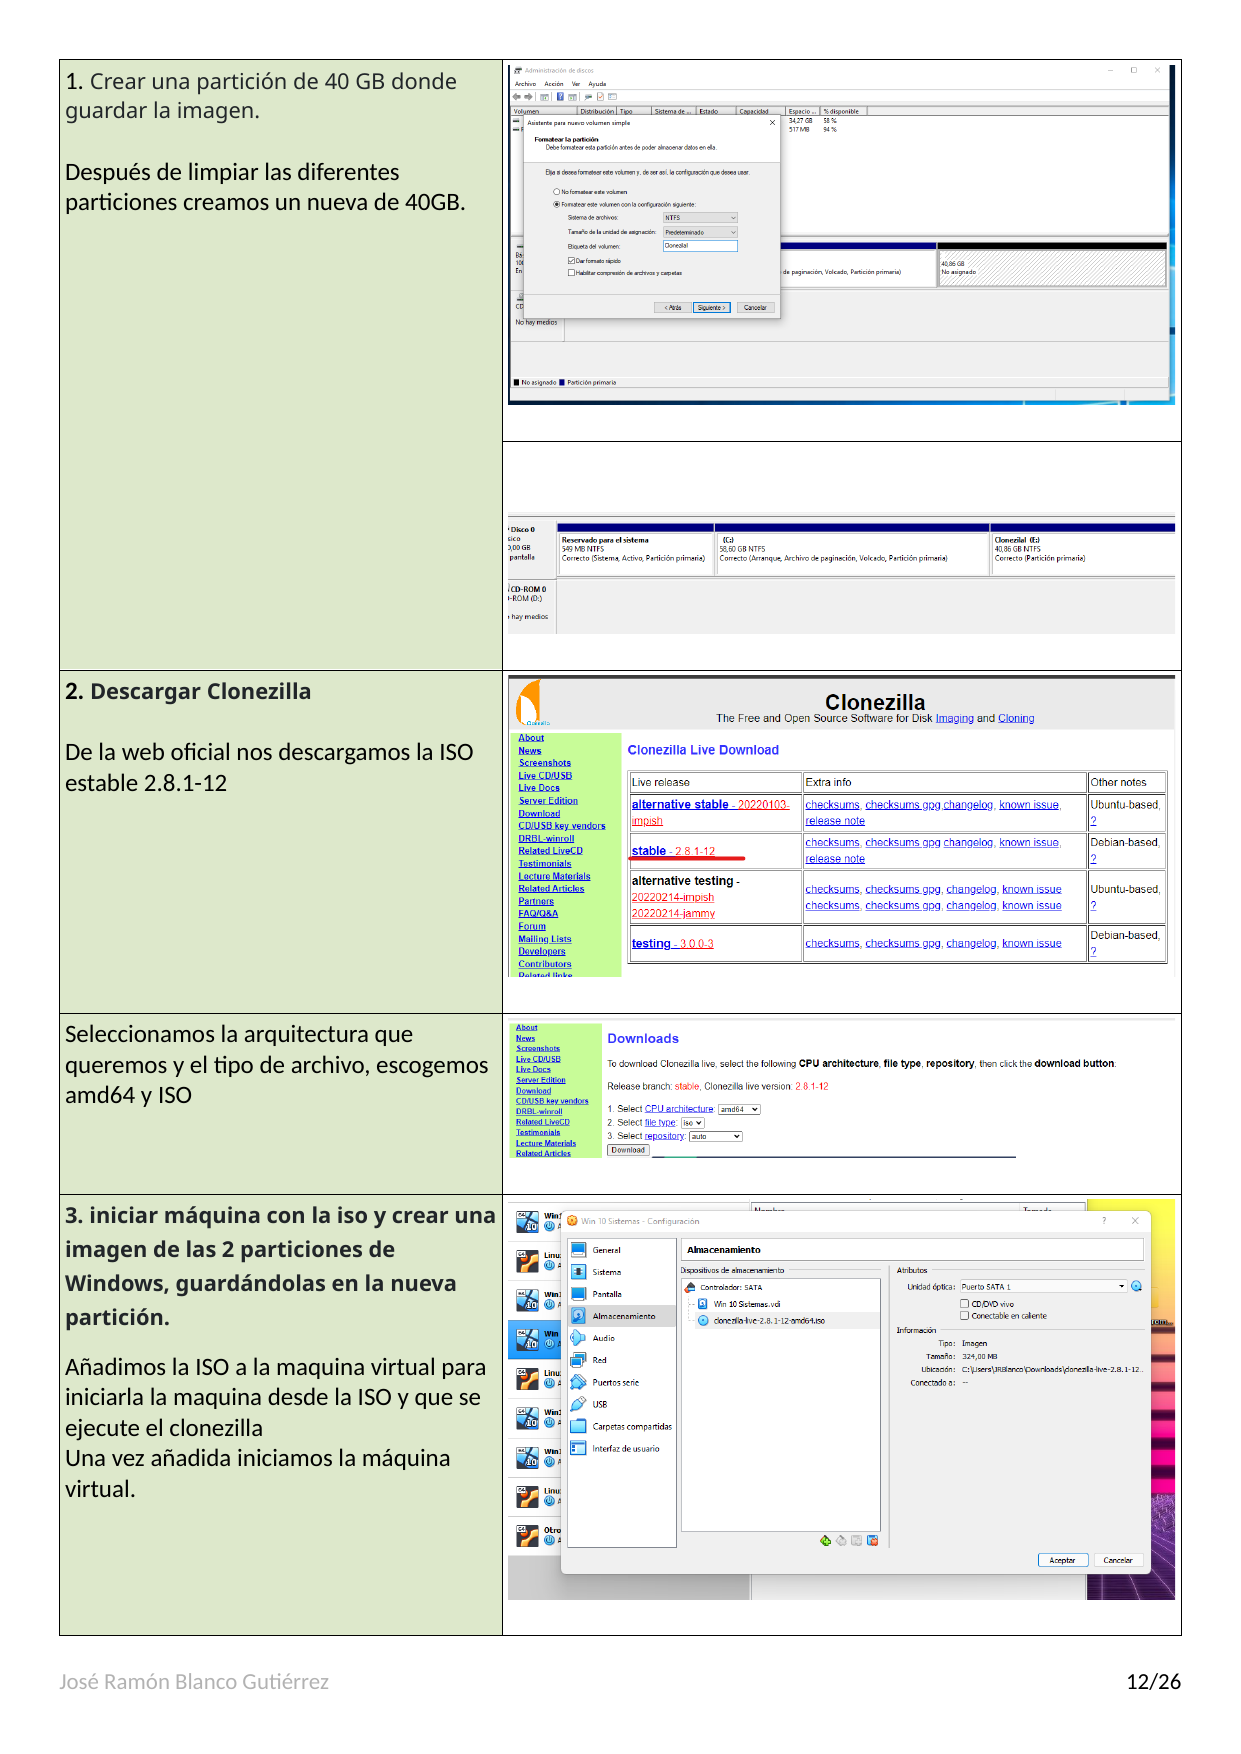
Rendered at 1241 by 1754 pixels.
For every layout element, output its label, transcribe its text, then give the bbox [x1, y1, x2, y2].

picture [508, 675, 1176, 977]
table_cell [503, 60, 1181, 441]
table_cell [503, 1014, 1181, 1194]
table_cell [503, 1195, 1181, 1635]
table_cell [503, 442, 1181, 669]
picture [508, 446, 1176, 634]
table_cell [503, 671, 1181, 1013]
table_cell 3. iniciar máquina con la iso y crear una imagen de las 2 particiones de Windows, guardándolas en la nueva partición. Añadimos la ISO a la maquina virtual para iniciarla la maquina desde la ISO y que se ejecute el clonezilla Una vez añadida iniciamos la máquina virtual. [60, 1195, 502, 1635]
table_cell 2. Descargar Clonezilla De la web oficial nos descargamos la ISO estable 2.8.1-12 [60, 671, 502, 1013]
table_cell 1. Crear una partición de 40 GB donde guardar la imagen. Después de limpiar las diferentes particiones creamos un nueva de 40GB. [60, 60, 502, 669]
picture [508, 1018, 1176, 1158]
table_cell Seleccionamos la arquitectura que queremos y el tipo de archivo, escogemos amd64 y ISO [60, 1014, 502, 1194]
picture [508, 65, 1176, 405]
picture [508, 1199, 1176, 1600]
